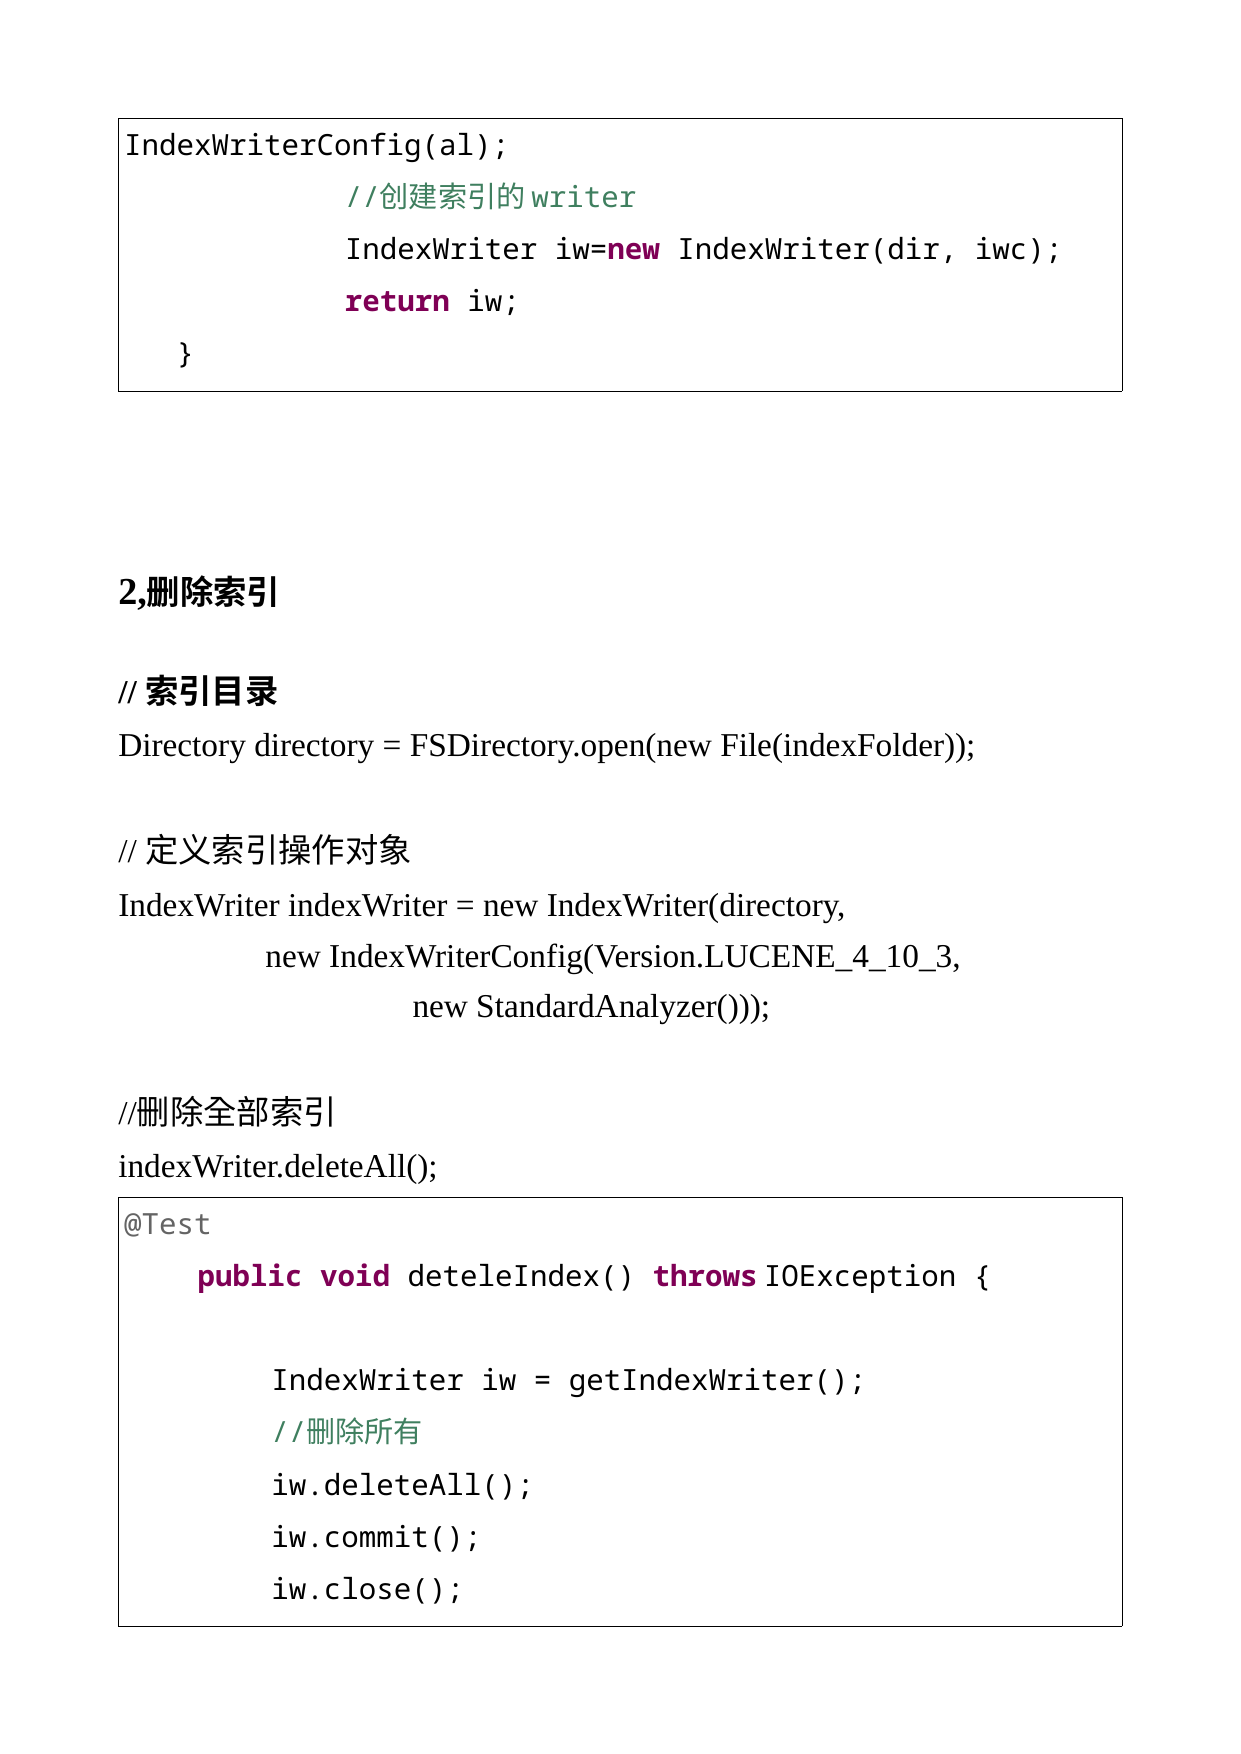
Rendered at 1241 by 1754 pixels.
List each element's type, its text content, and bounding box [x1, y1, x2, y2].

text 2,删除索引 [118, 566, 1122, 614]
text new StandardAnalyzer())); [118, 987, 1122, 1025]
text // 索引目录 [118, 665, 1122, 713]
text //删除全部索引 [118, 1088, 1122, 1134]
table_header IndexWriterConfig(al); //创建索引的writer IndexWriter iw=new IndexWriter(dir, iwc); return iw; } [119, 119, 1122, 391]
text Directory directory = FSDirectory.open(new File(indexFolder)); [118, 726, 1122, 764]
table_header @Test public void deteleIndex() throws IOException { IndexWriter iw = getIndexWriter(); //删除所有 iw.deleteAll(); iw.commit(); iw.close(); [119, 1198, 1122, 1626]
text // 定义索引操作对象 [118, 827, 1122, 873]
text IndexWriter indexWriter = new IndexWriter(directory, [118, 885, 1122, 923]
text indexWriter.deleteAll(); [118, 1146, 1122, 1185]
text new IndexWriterConfig(Version.LUCENE_4_10_3, [118, 936, 1122, 974]
